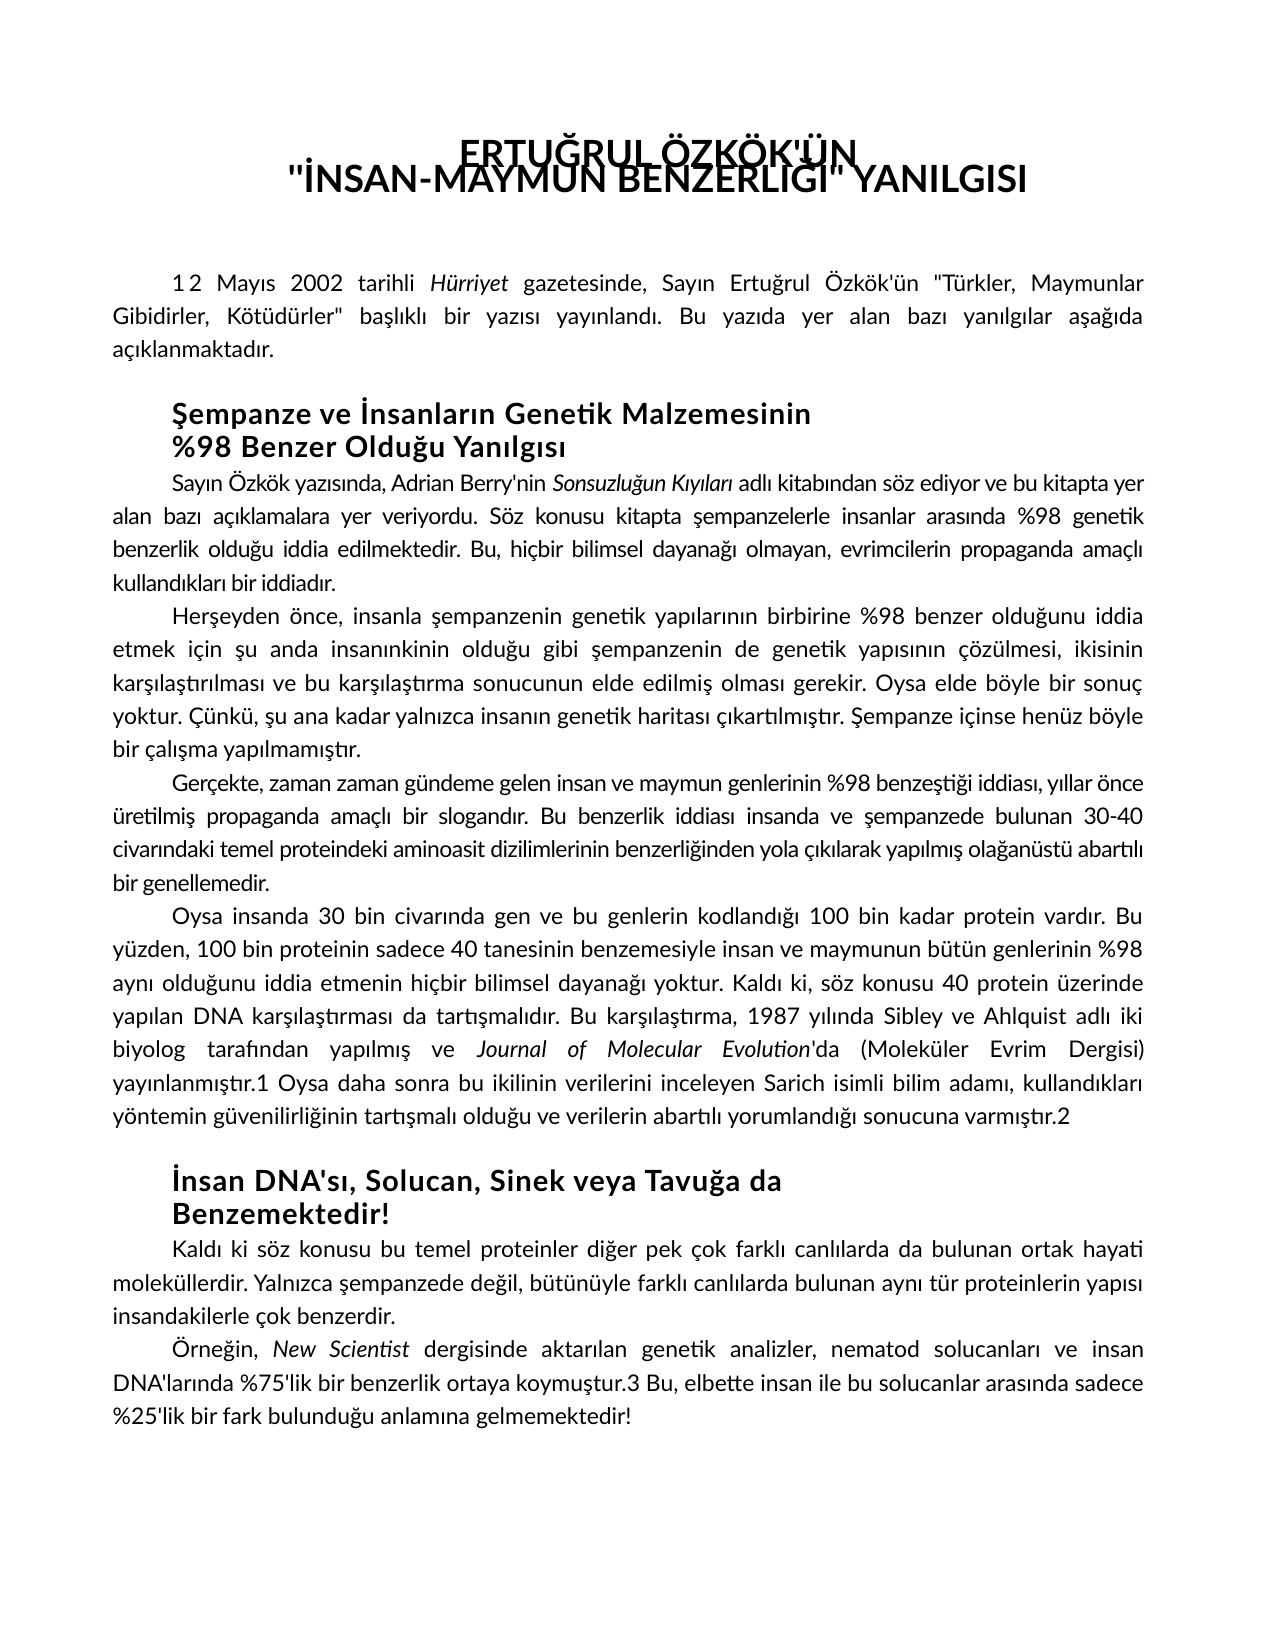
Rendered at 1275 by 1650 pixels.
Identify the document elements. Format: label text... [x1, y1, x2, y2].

text Kaldı ki söz konusu bu temel proteinler diğer pek çok farklı canlılarda da bulunan ortak hayati moleküllerdir. Yalnızca şempanzede değil, bütünüyle farklı canlılarda bulunan aynı tür proteinlerin yapısı insandakilerle çok benzerdir. [112, 1231, 1145, 1331]
text Herşeyden önce, insanla şempanzenin genetik yapılarının birbirine %98 benzer olduğunu iddia etmek için şu anda insanınkinin olduğu gibi şempanzenin de genetik yapısının çözülmesi, ikisinin karşılaştırılması ve bu karşılaştırma sonucunun elde edilmiş olması gerekir. Oysa elde böyle bir sonuç yoktur. Çünkü, şu ana kadar yalnızca insanın genetik haritası çıkartılmıştır. Şempanze içinse henüz böyle bir çalışma yapılmamıştır. [112, 598, 1145, 764]
text ERTUĞRUL ÖZKÖK'ÜN [834, 148, 856, 173]
text ERTUĞRUL ÖZKÖK'ÜN [561, 148, 584, 173]
text ERTUĞRUL ÖZKÖK'ÜN [782, 148, 807, 173]
text ERTUĞRUL ÖZKÖK'ÜN [684, 148, 706, 173]
text ERTUĞRUL ÖZKÖK'ÜN [698, 148, 717, 173]
text Örneğin, New Scientist dergisinde aktarılan genetik analizler, nematod solucanları ve insan DNA'larında %75'lik bir benzerlik ortaya koymuştur.3 Bu, elbette insan ile bu solucanlar arasında sadece %25'lik bir fark bulunduğu anlamına gelmemektedir! [112, 1331, 1145, 1431]
text ERTUĞRUL ÖZKÖK'ÜN [597, 148, 619, 173]
text Şempanze ve İnsanların Genetik Malzemesinin [112, 398, 1145, 431]
text Benzemektedir! [112, 1198, 1145, 1231]
text 12 Mayıs 2002 tarihli Hürriyet gazetesinde, Sayın Ertuğrul Özkök'ün "Türkler, Maymunlar Gibidirler, Kötüdürler" başlıklı bir yazısı yayınlandı. Bu yazıda yer alan bazı yanılgılar aşağıda açıklanmaktadır. [112, 264, 1145, 364]
text ERTUĞRUL ÖZKÖK'ÜN [641, 148, 666, 173]
text ERTUĞRUL ÖZKÖK'ÜN [547, 148, 570, 173]
text Oysa insanda 30 bin civarında gen ve bu genlerin kodlandığı 100 bin kadar protein vardır. Bu yüzden, 100 bin proteinin sadece 40 tanesinin benzemesiyle insan ve maymunun bütün genlerinin %98 aynı olduğunu iddia etmenin hiçbir bilimsel dayanağı yoktur. Kaldı ki, söz konusu 40 protein üzerinde yapılan DNA karşılaştırması da tartışmalıdır. Bu karşılaştırma, 1987 yılında Sibley ve Ahlquist adlı iki biyolog tarafından yapılmış ve Journal of Molecular Evolution'da (Moleküler Evrim Dergisi) yayınlanmıştır.1 Oysa daha sonra bu ikilinin verilerini inceleyen Sarich isimli bilim adamı, kullandıkları yöntemin güvenilirliğinin tartışmalı olduğu ve verilerin abartılı yorumlandığı sonucuna varmıştır.2 [112, 898, 1145, 1131]
text ERTUĞRUL ÖZKÖK'ÜN [496, 148, 512, 173]
text %98 Benzer Olduğu Yanılgısı [112, 431, 1145, 464]
text İnsan DNA'sı, Solucan, Sinek veya Tavuğa da [112, 1164, 1145, 1198]
text ERTUĞRUL ÖZKÖK'ÜN [511, 148, 541, 173]
text ''İNSAN-MAYMUN BENZERLİĞİ'' YANILGISI [112, 173, 1145, 198]
text ERTUĞRUL ÖZKÖK'ÜN [112, 148, 461, 173]
text ERTUĞRUL ÖZKÖK'ÜN [855, 148, 1145, 173]
text Sayın Özkök yazısında, Adrian Berry'nin Sonsuzluğun Kıyıları adlı kitabından söz ediyor ve bu kitapta yer alan bazı açıklamalara yer veriyordu. Söz konusu kitapta şempanzelerle insanlar arasında %98 genetik benzerlik olduğu iddia edilmektedir. Bu, hiçbir bilimsel dayanağı olmayan, evrimcilerin propaganda amaçlı kullandıkları bir iddiadır. [112, 464, 1145, 598]
text ERTUĞRUL ÖZKÖK'ÜN [755, 148, 785, 173]
text Gerçekte, zaman zaman gündeme gelen insan ve maymun genlerinin %98 benzeştiği iddiası, yıllar önce üretilmiş propaganda amaçlı bir slogandır. Bu benzerlik iddiası insanda ve şempanzede bulunan 30-40 civarındaki temel proteindeki aminoasit dizilimlerinin benzerliğinden yola çıkılarak yapılmış olağanüstü abartılı bir genellemedir. [112, 764, 1145, 898]
